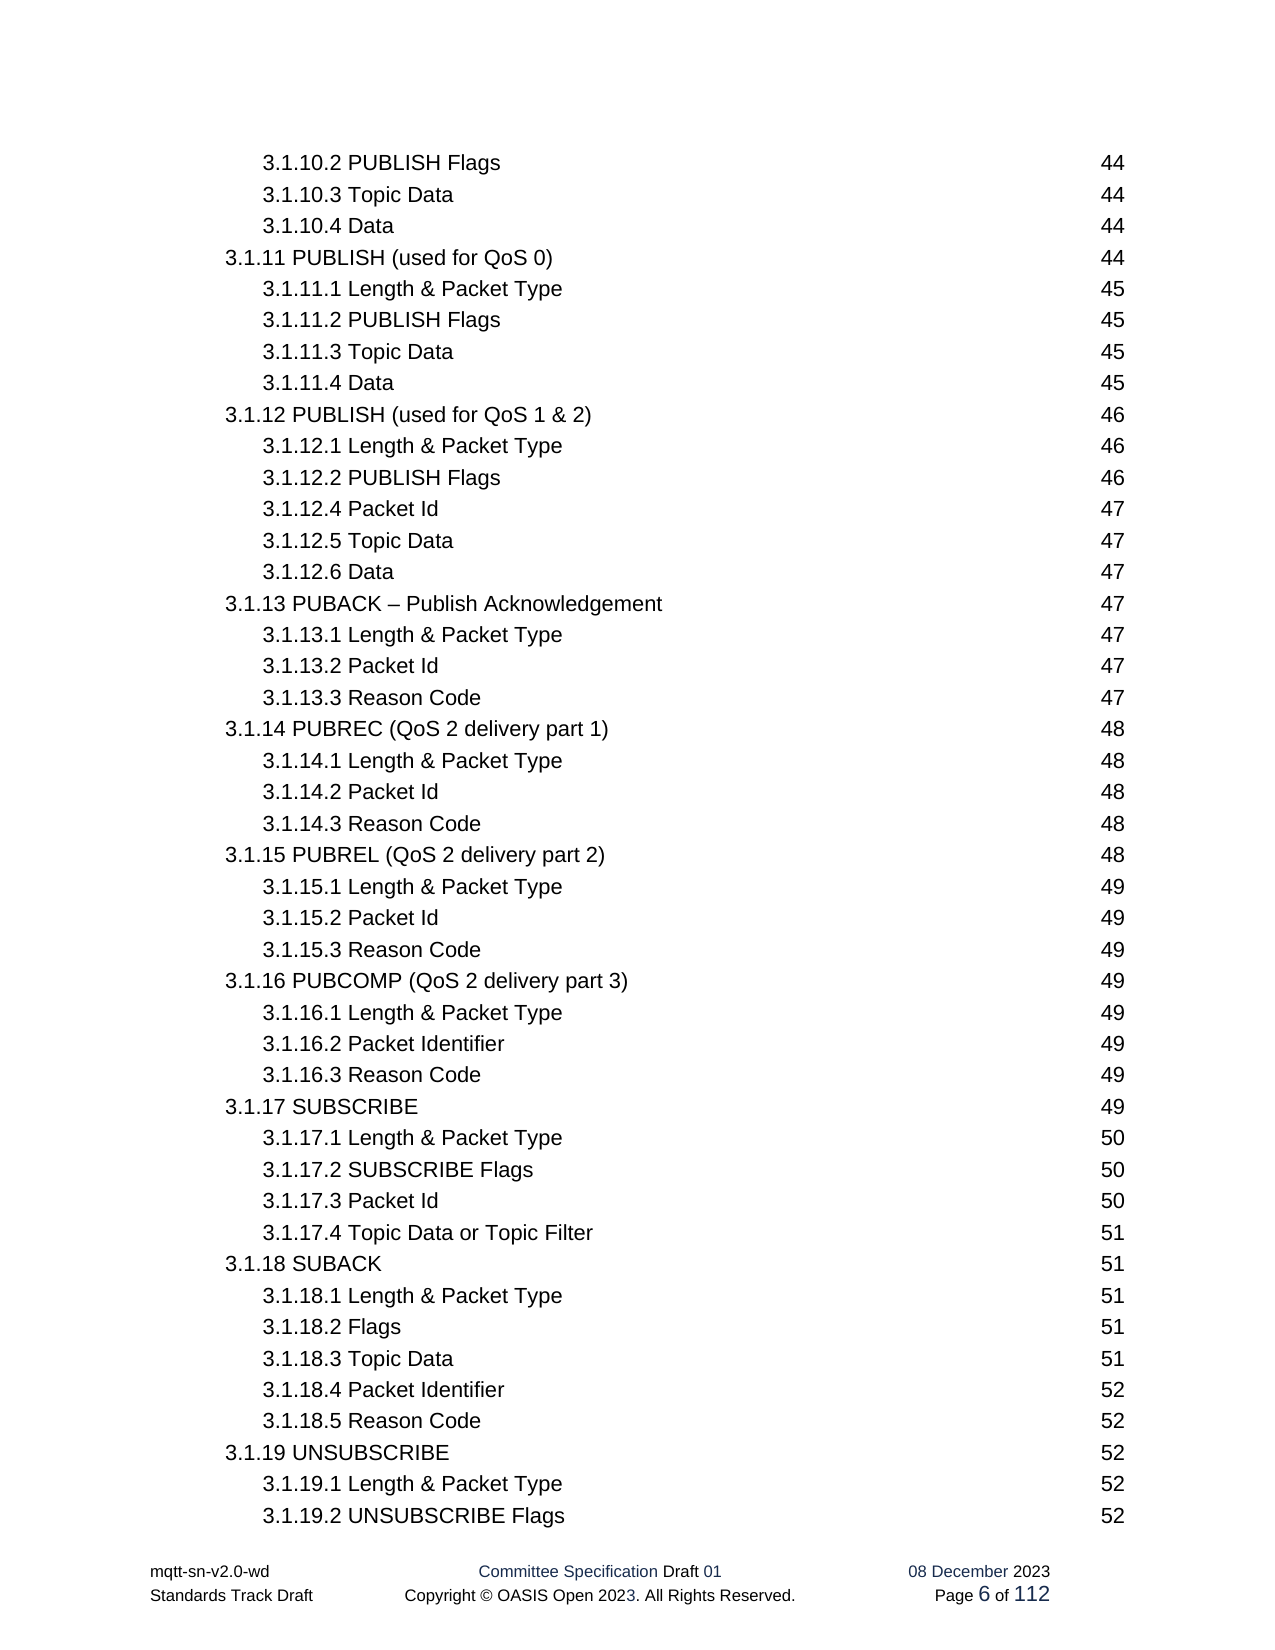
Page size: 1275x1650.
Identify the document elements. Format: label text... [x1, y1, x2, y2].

text 3.1.17.3 Packet Id 50 [262, 1188, 1125, 1213]
text 3.1.17.2 SUBSCRIBE Flags 50 [262, 1157, 1125, 1182]
text 3.1.17 SUBSCRIBE 49 [225, 1094, 1125, 1119]
text 3.1.15.2 Packet Id 49 [262, 905, 1125, 930]
text 3.1.11.2 PUBLISH Flags 45 [262, 307, 1125, 332]
text 3.1.18.5 Reason Code 52 [262, 1408, 1125, 1433]
text 3.1.13 PUBACK – Publish Acknowledgement 47 [225, 590, 1125, 616]
text 3.1.14.2 Packet Id 48 [262, 779, 1125, 804]
text 3.1.12.5 Topic Data 47 [262, 527, 1125, 553]
text 3.1.12.6 Data 47 [262, 559, 1125, 584]
text 3.1.18.3 Topic Data 51 [262, 1345, 1125, 1371]
text 3.1.12.4 Packet Id 47 [262, 496, 1125, 521]
text 3.1.12.2 PUBLISH Flags 46 [262, 464, 1125, 490]
text 3.1.15.3 Reason Code 49 [262, 936, 1125, 962]
text 3.1.16.2 Packet Identifier 49 [262, 1031, 1125, 1056]
text 3.1.13.1 Length & Packet Type 47 [262, 622, 1125, 647]
text 3.1.18.4 Packet Identifier 52 [262, 1377, 1125, 1402]
text 3.1.19.2 UNSUBSCRIBE Flags 52 [262, 1503, 1125, 1528]
text 3.1.11 PUBLISH (used for QoS 0) 44 [225, 244, 1125, 269]
text 3.1.14.1 Length & Packet Type 48 [262, 748, 1125, 773]
text 3.1.11.1 Length & Packet Type 45 [262, 276, 1125, 301]
text 3.1.15 PUBREL (QoS 2 delivery part 2) 48 [225, 842, 1125, 867]
text 3.1.18 SUBACK 51 [225, 1251, 1125, 1276]
text 3.1.13.2 Packet Id 47 [262, 653, 1125, 678]
text 3.1.13.3 Reason Code 47 [262, 685, 1125, 710]
text 3.1.12 PUBLISH (used for QoS 1 & 2) 46 [225, 402, 1125, 427]
text 3.1.17.4 Topic Data or Topic Filter 51 [262, 1219, 1125, 1245]
text 3.1.10.2 PUBLISH Flags 44 [262, 150, 1125, 175]
text 3.1.14.3 Reason Code 48 [262, 811, 1125, 836]
text 3.1.18.1 Length & Packet Type 51 [262, 1282, 1125, 1308]
text 3.1.11.3 Topic Data 45 [262, 339, 1125, 364]
text 3.1.15.1 Length & Packet Type 49 [262, 873, 1125, 899]
text 3.1.19 UNSUBSCRIBE 52 [225, 1440, 1125, 1465]
text 3.1.12.1 Length & Packet Type 46 [262, 433, 1125, 458]
text 3.1.16.3 Reason Code 49 [262, 1062, 1125, 1087]
text 3.1.16.1 Length & Packet Type 49 [262, 999, 1125, 1024]
text 3.1.10.4 Data 44 [262, 213, 1125, 238]
text 3.1.10.3 Topic Data 44 [262, 181, 1125, 207]
text 3.1.18.2 Flags 51 [262, 1314, 1125, 1339]
text 3.1.14 PUBREC (QoS 2 delivery part 1) 48 [225, 716, 1125, 741]
text 3.1.19.1 Length & Packet Type 52 [262, 1471, 1125, 1496]
text 3.1.17.1 Length & Packet Type 50 [262, 1125, 1125, 1150]
text 3.1.16 PUBCOMP (QoS 2 delivery part 3) 49 [225, 968, 1125, 993]
text 3.1.11.4 Data 45 [262, 370, 1125, 395]
